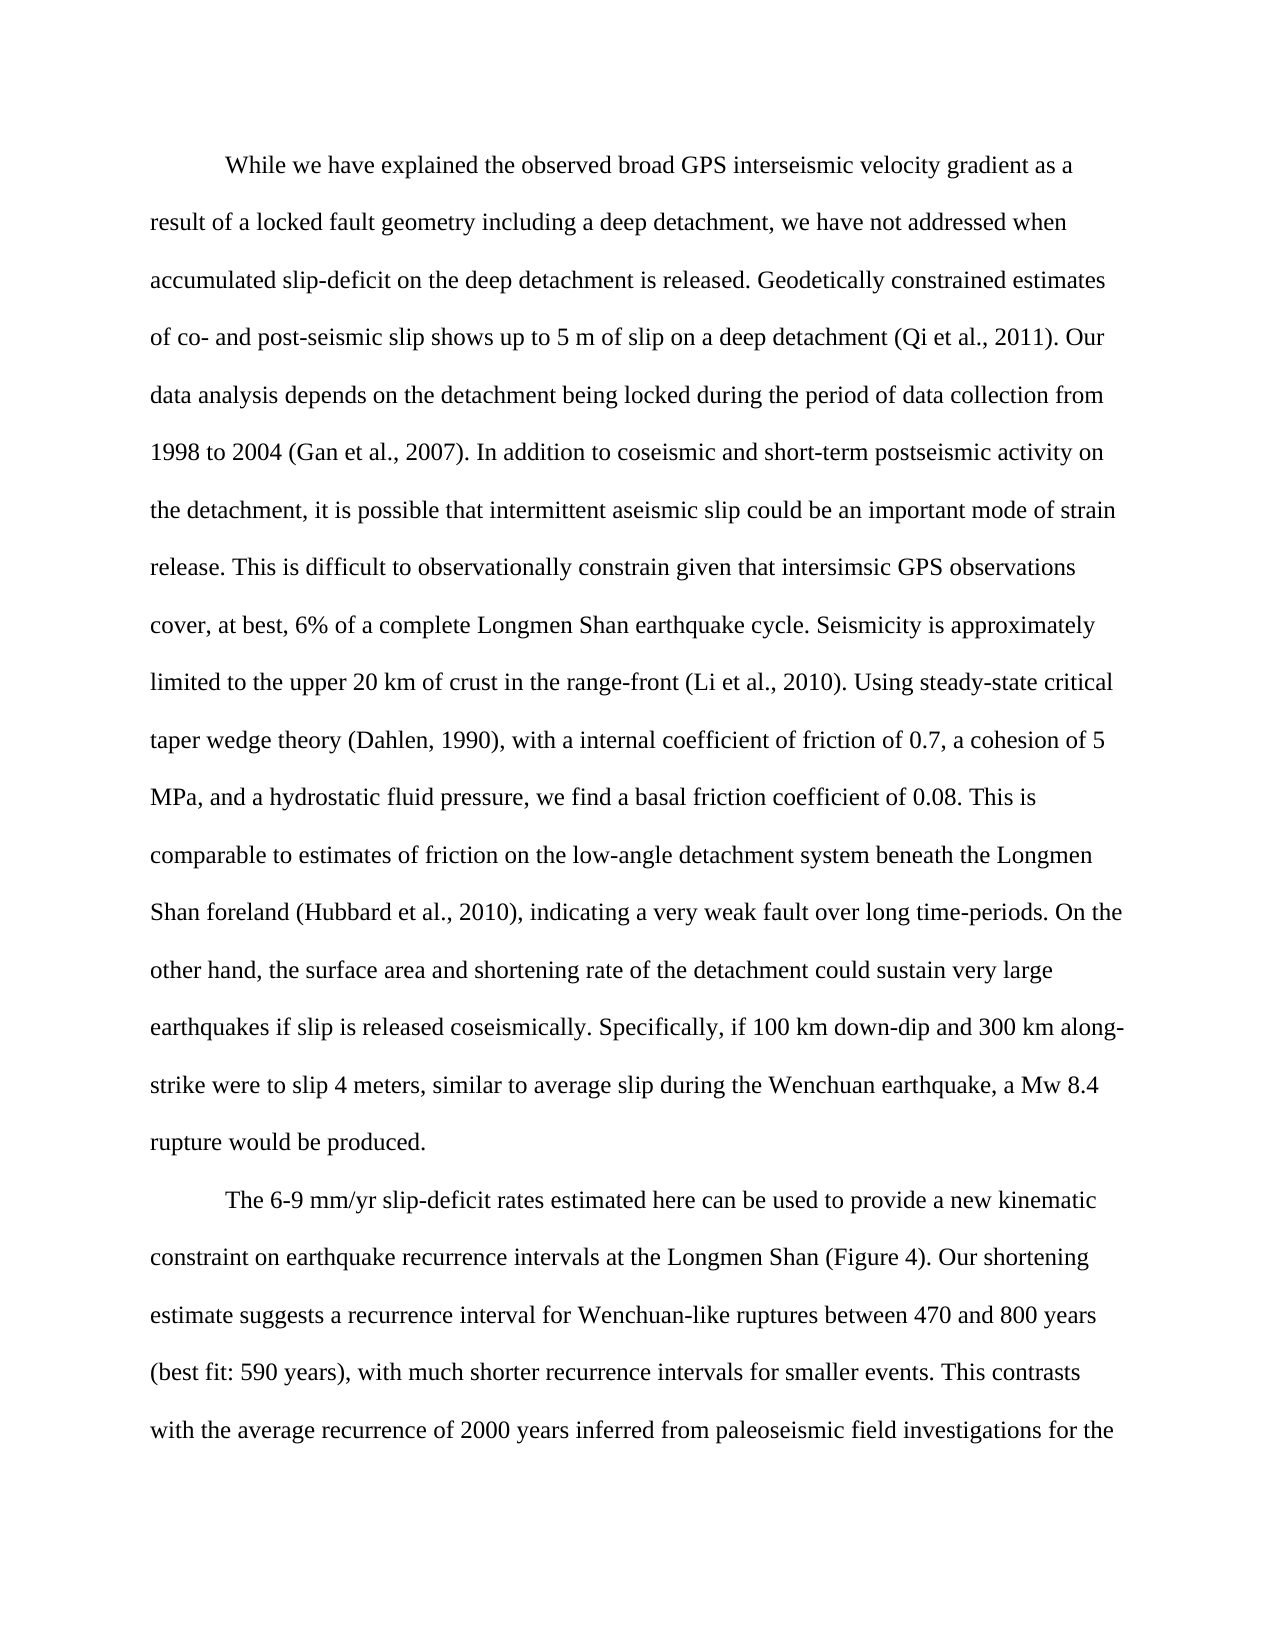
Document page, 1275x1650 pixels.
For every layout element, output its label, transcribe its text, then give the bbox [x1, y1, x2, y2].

text The 6-9 mm/yr slip-deficit rates estimated here can be used to provide a new kinematic constraint on earthquake recurrence intervals at the Longmen Shan (Figure 4). Our shortening estimate suggests a recurrence interval for Wenchuan-like ruptures between 470 and 800 years (best fit: 590 years), with much shorter recurrence intervals for smaller events. This contrasts with the average recurrence of 2000 years inferred from paleoseismic field investigations for the [150, 1185, 1125, 1444]
text While we have explained the observed broad GPS interseismic velocity gradient as a result of a locked fault geometry including a deep detachment, we have not addressed when accumulated slip-deficit on the deep detachment is released. Geodetically constrained estimates of co- and post-seismic slip shows up to 5 m of slip on a deep detachment (Qi et al., 2011). Our data analysis depends on the detachment being locked during the period of data collection from 1998 to 2004 (Gan et al., 2007). In addition to coseismic and short-term postseismic activity on the detachment, it is possible that intermittent aseismic slip could be an important mode of strain release. This is difficult to observationally constrain given that intersimsic GPS observations cover, at best, 6% of a complete Longmen Shan earthquake cycle. Seismicity is approximately limited to the upper 20 km of crust in the range-front (Li et al., 2010). Using steady-state critical taper wedge theory (Dahlen, 1990), with a internal coefficient of friction of 0.7, a cohesion of 5 MPa, and a hydrostatic fluid pressure, we find a basal friction coefficient of 0.08. This is comparable to estimates of friction on the low-angle detachment system beneath the Longmen Shan foreland (Hubbard et al., 2010), indicating a very weak fault over long time-periods. On the other hand, the surface area and shortening rate of the detachment could sustain very large earthquakes if slip is released coseismically. Specifically, if 100 km down-dip and 300 km along-strike were to slip 4 meters, similar to average slip during the Wenchuan earthquake, a Mw 8.4 rupture would be produced. [150, 150, 1125, 1156]
